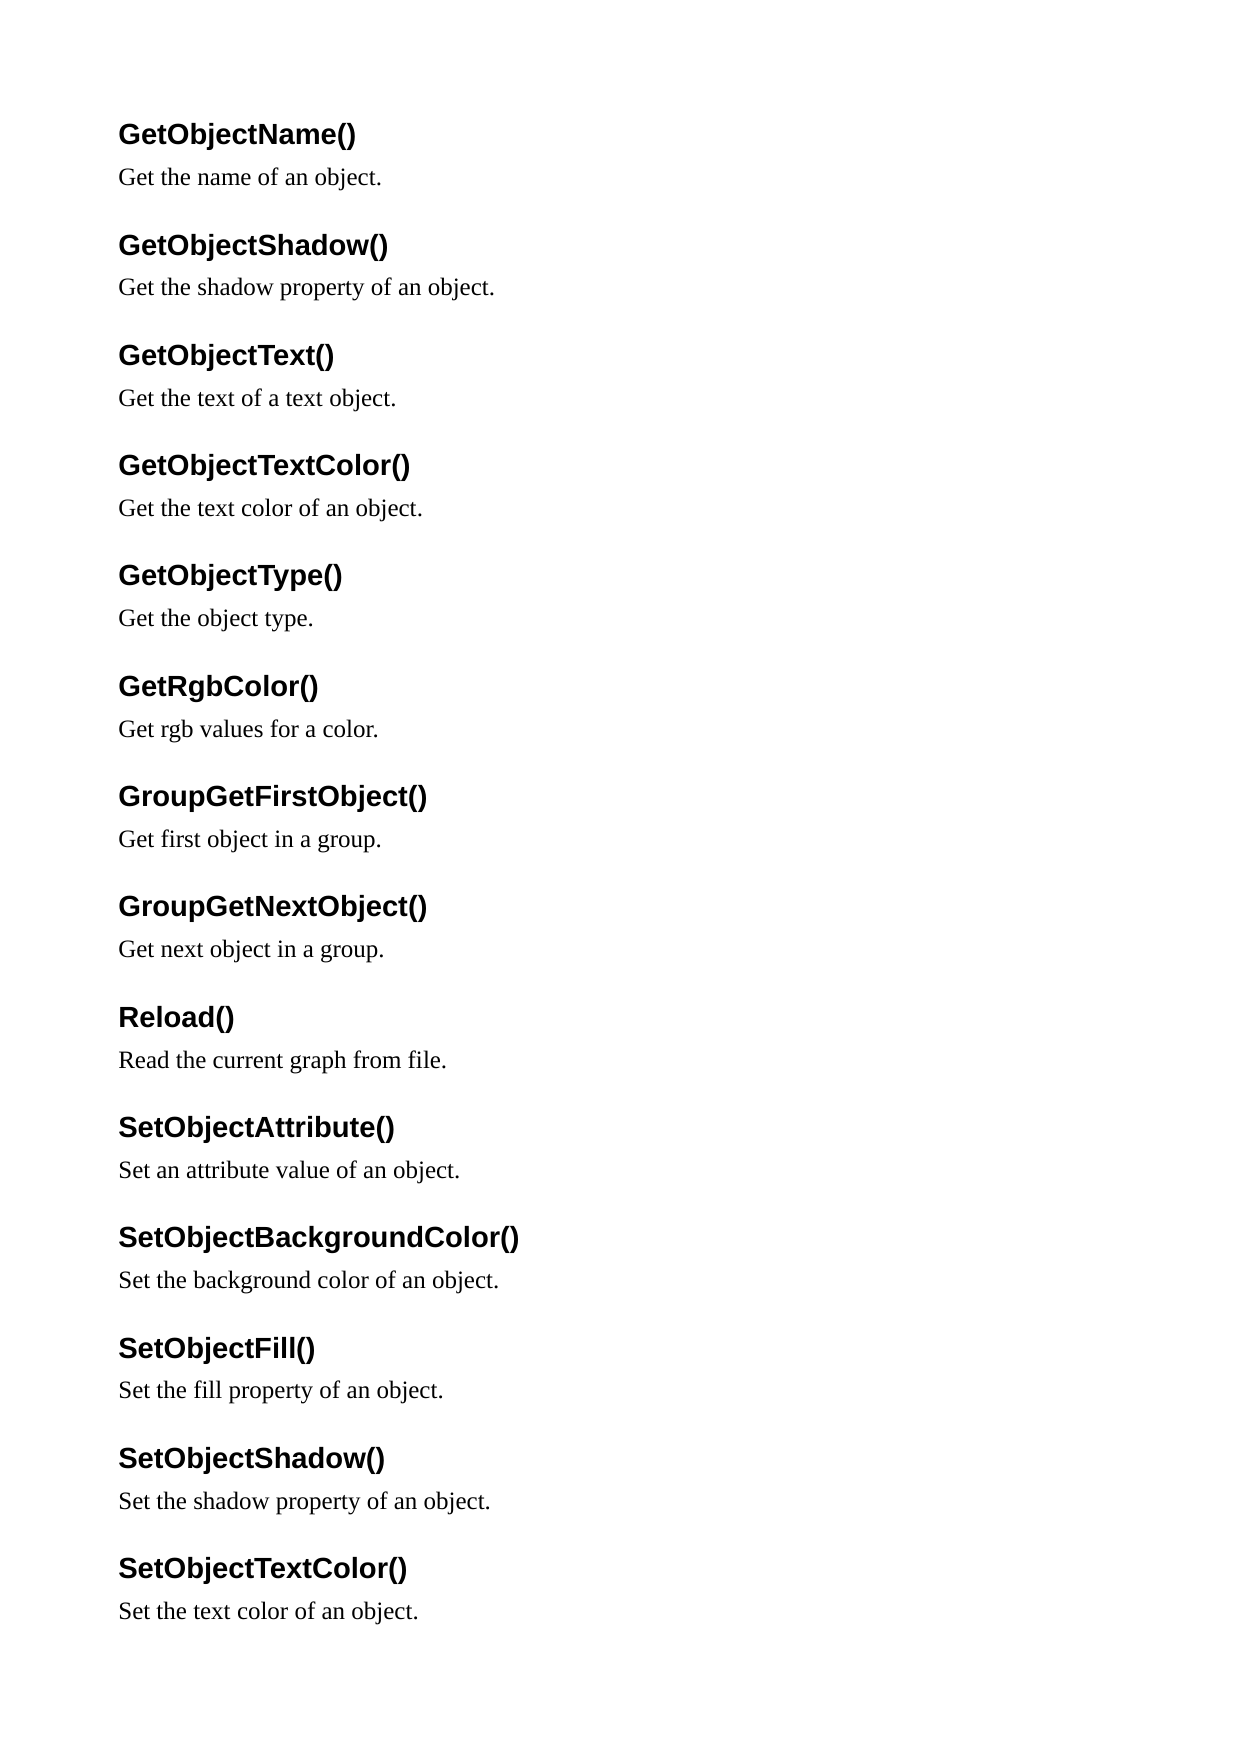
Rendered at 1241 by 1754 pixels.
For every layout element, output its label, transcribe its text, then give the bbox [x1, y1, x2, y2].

text Set the text color of an object. [118, 1597, 1122, 1625]
subtitle GroupGetNextObject() [118, 890, 1122, 923]
text Set the shadow property of an object. [118, 1487, 1122, 1515]
subtitle GetRgbColor() [118, 670, 1122, 702]
text Get the shadow property of an object. [118, 273, 1122, 301]
text Get the object type. [118, 604, 1122, 632]
text Set an attribute value of an object. [118, 1156, 1122, 1184]
subtitle SetObjectShadow() [118, 1442, 1122, 1474]
subtitle GroupGetFirstObject() [118, 780, 1122, 813]
text Get next object in a group. [118, 935, 1122, 963]
subtitle GetObjectShadow() [118, 228, 1122, 261]
subtitle SetObjectBackgroundColor() [118, 1221, 1122, 1254]
text Read the current graph from file. [118, 1046, 1122, 1073]
subtitle SetObjectFill() [118, 1332, 1122, 1364]
subtitle SetObjectTextColor() [118, 1552, 1122, 1585]
text Set the fill property of an object. [118, 1377, 1122, 1404]
subtitle GetObjectText() [118, 339, 1122, 371]
subtitle GetObjectType() [118, 559, 1122, 592]
subtitle SetObjectAttribute() [118, 1111, 1122, 1143]
text Get first object in a group. [118, 825, 1122, 853]
subtitle GetObjectName() [118, 118, 1122, 151]
text Set the background color of an object. [118, 1266, 1122, 1294]
text Get rgb values for a color. [118, 715, 1122, 742]
text Get the text of a text object. [118, 384, 1122, 412]
subtitle Reload() [118, 1001, 1122, 1033]
subtitle GetObjectTextColor() [118, 449, 1122, 482]
text Get the name of an object. [118, 163, 1122, 191]
text Get the text color of an object. [118, 494, 1122, 522]
